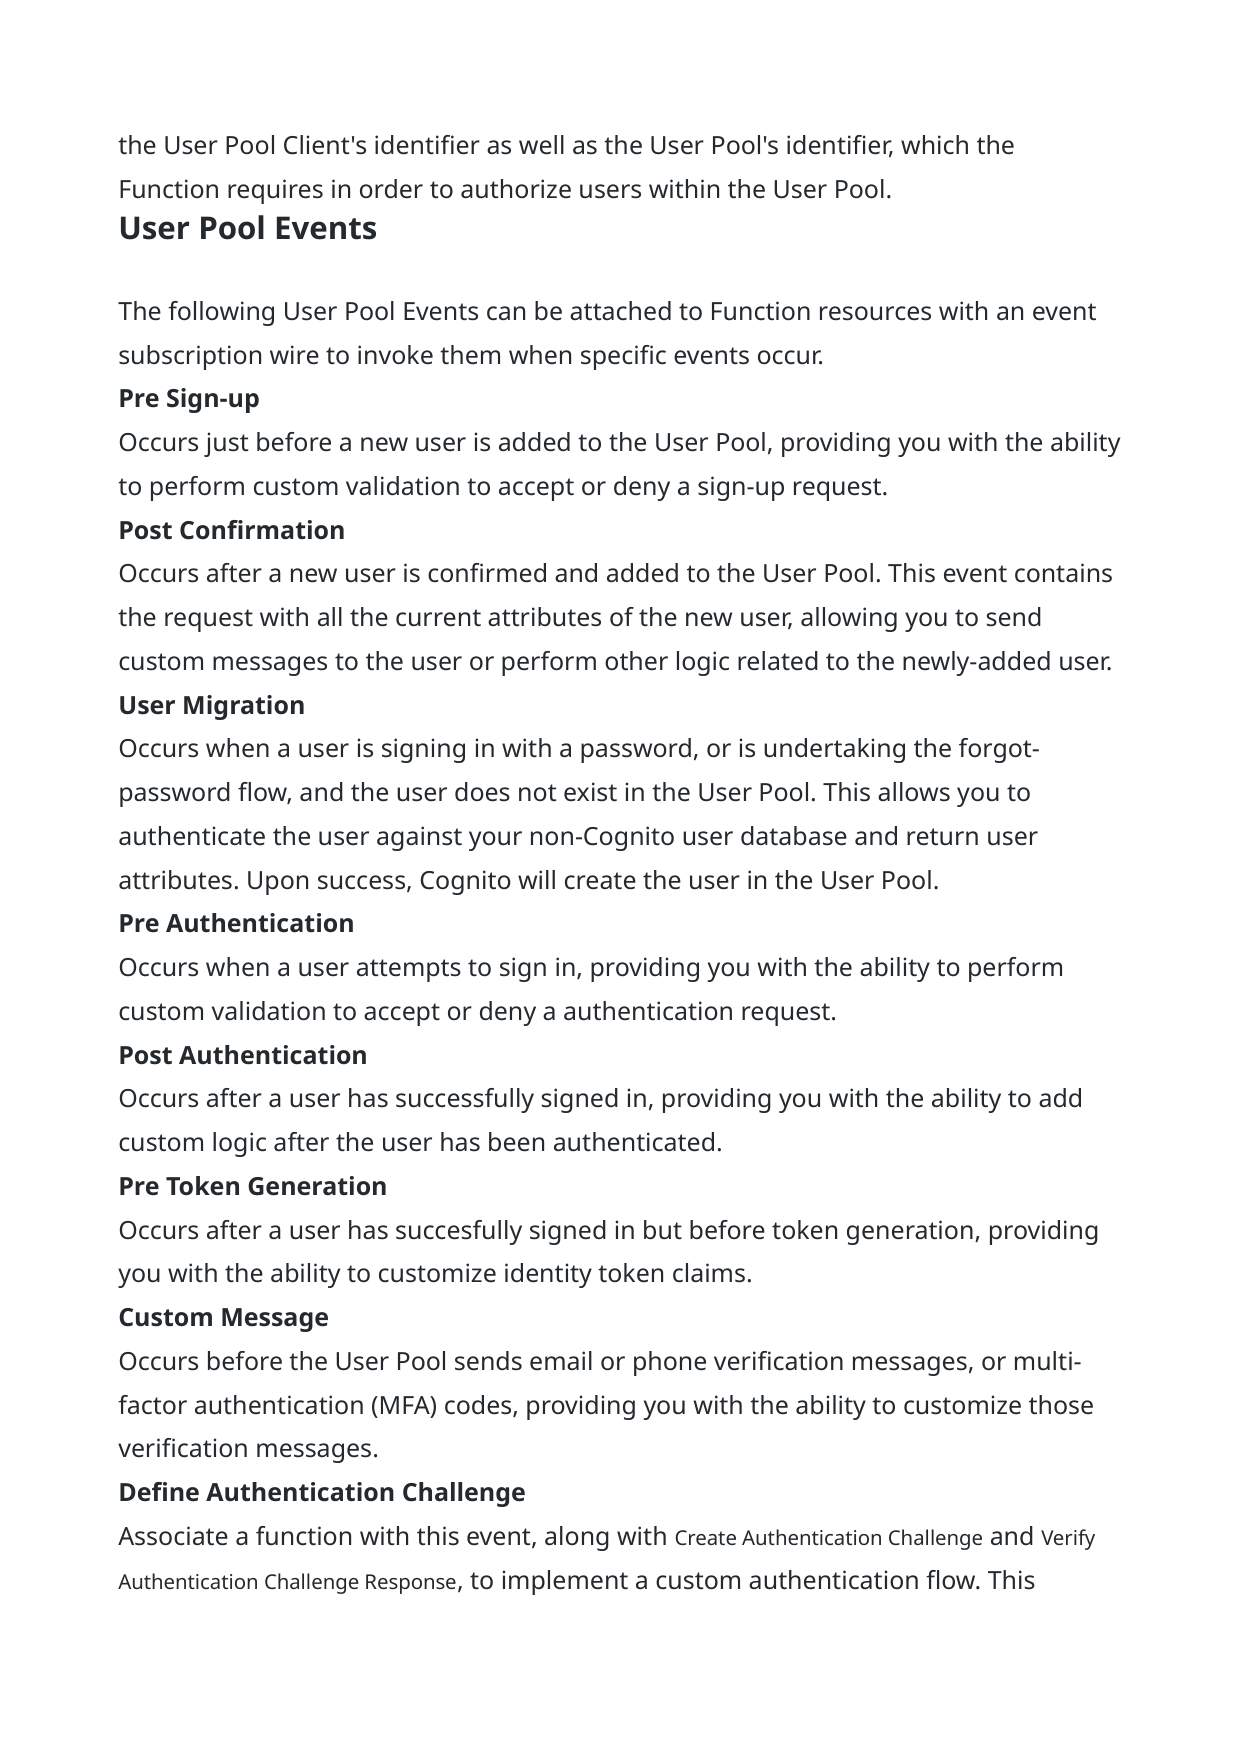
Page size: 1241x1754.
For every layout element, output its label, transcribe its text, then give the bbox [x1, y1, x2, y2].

text Pre Sign-up [118, 371, 1122, 415]
text Post Authentication [118, 1028, 1122, 1071]
text Custom Message [118, 1290, 1122, 1334]
text The following User Pool Events can be attached to Function resources with an event subscription wire to invoke them when specific events occur. [118, 284, 1122, 371]
text Occurs after a user has successfully signed in, providing you with the ability to add custom logic after the user has been authenticated. [118, 1071, 1122, 1159]
text Pre Token Generation [118, 1159, 1122, 1203]
subtitle User Pool Events [118, 206, 1122, 248]
text the User Pool Client's identifier as well as the User Pool's identifier, which the Function requires in order to authorize users within the User Pool. [118, 118, 1122, 206]
text Define Authentication Challenge [118, 1465, 1122, 1509]
text Occurs after a new user is confirmed and added to the User Pool. This event contains the request with all the current attributes of the new user, allowing you to send custom messages to the user or perform other logic related to the newly-added user. [118, 546, 1122, 678]
text Post Confirmation [118, 503, 1122, 546]
text Occurs just before a new user is added to the User Pool, providing you with the ability to perform custom validation to accept or deny a sign-up request. [118, 415, 1122, 503]
text Occurs before the User Pool sends email or phone verification messages, or multi-factor authentication (MFA) codes, providing you with the ability to customize those verification messages. [118, 1334, 1122, 1465]
text Occurs after a user has succesfully signed in but before token generation, providing you with the ability to customize identity token claims. [118, 1203, 1122, 1290]
text Pre Authentication [118, 896, 1122, 940]
text Associate a function with this event, along with Create Authentication Challenge and Verify Authentication Challenge Response, to implement a custom authentication flow. This [118, 1509, 1122, 1596]
text Occurs when a user attempts to sign in, providing you with the ability to perform custom validation to accept or deny a authentication request. [118, 940, 1122, 1028]
text Occurs when a user is signing in with a password, or is undertaking the forgot-password flow, and the user does not exist in the User Pool. This allows you to authenticate the user against your non-Cognito user database and return user attributes. Upon success, Cognito will create the user in the User Pool. [118, 721, 1122, 896]
text User Migration [118, 678, 1122, 721]
